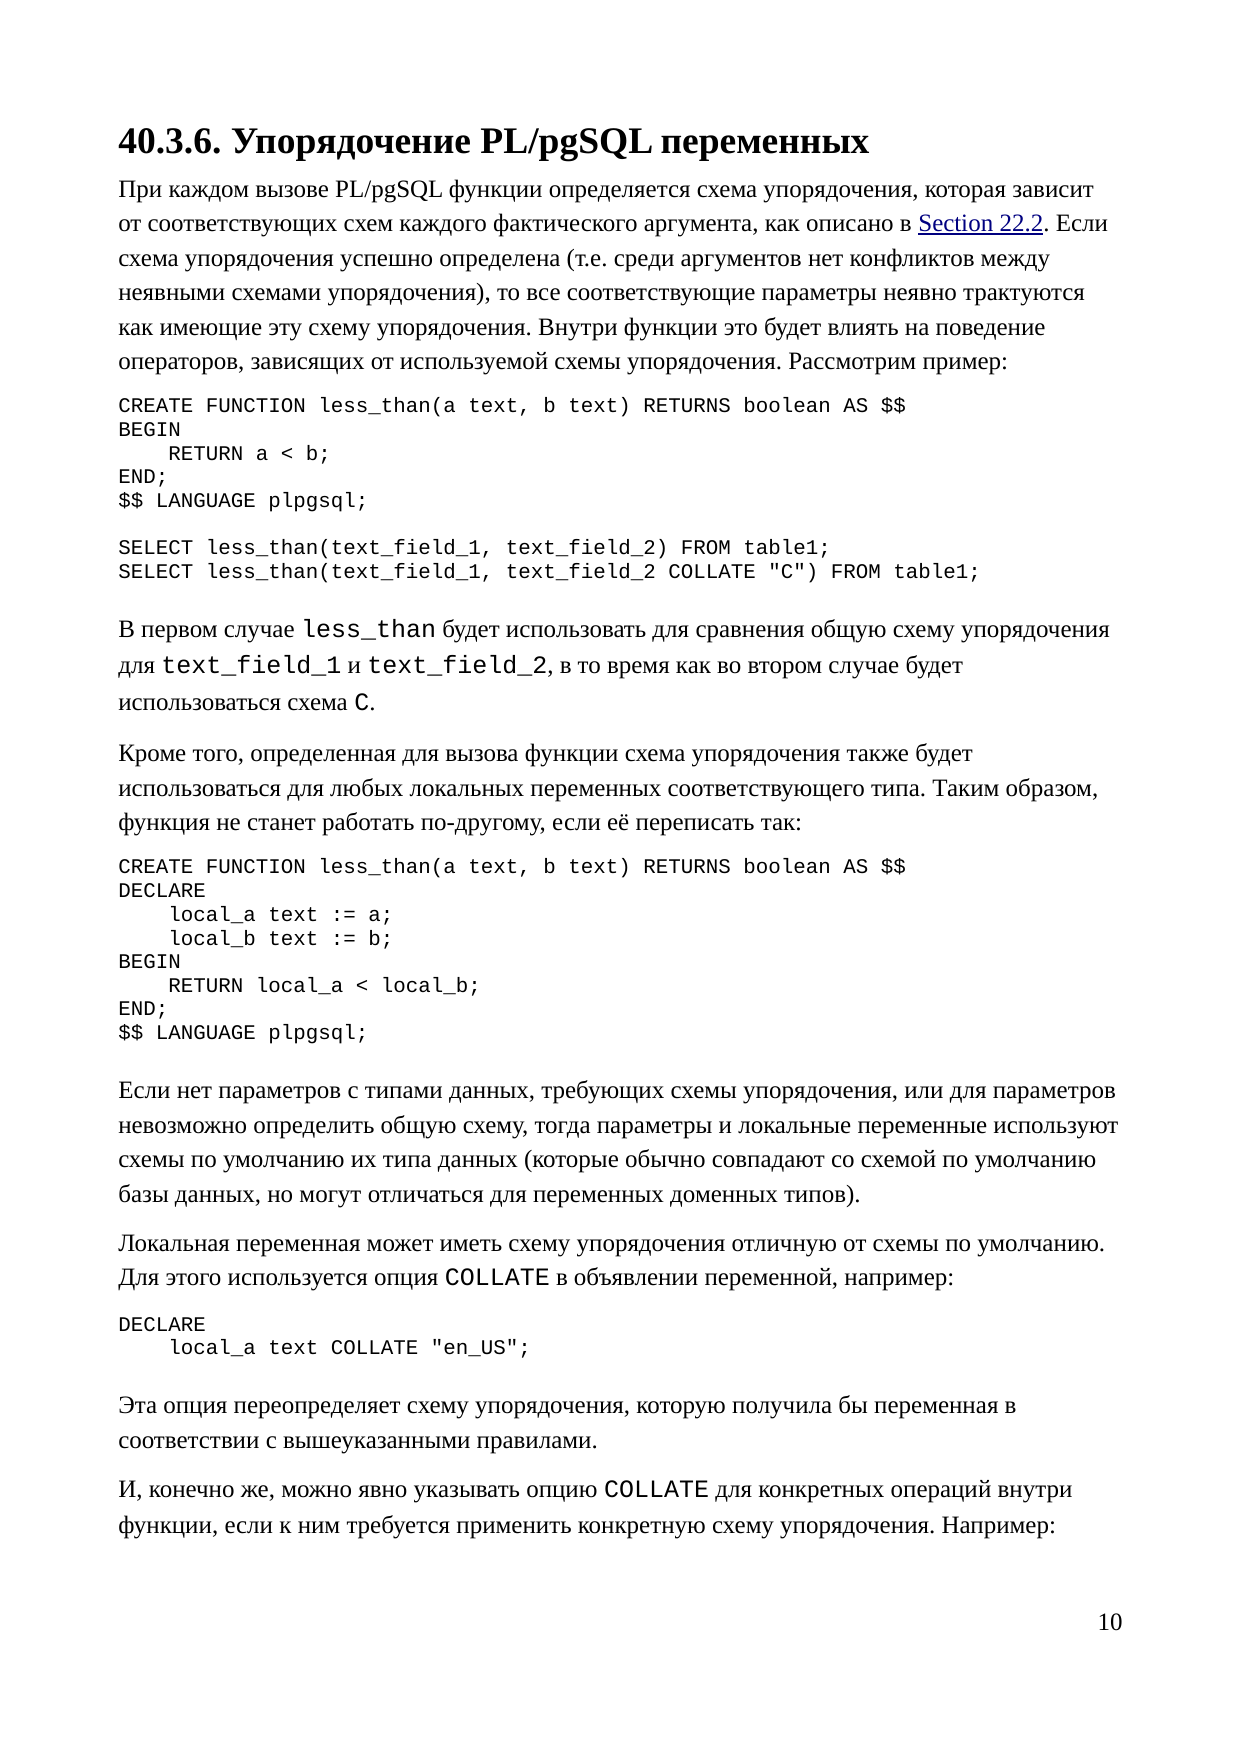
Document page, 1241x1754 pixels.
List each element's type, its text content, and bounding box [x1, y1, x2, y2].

text И, конечно же, можно явно указывать опцию COLLATE для конкретных операций внутри функции, если к ним требуется применить конкретную схему упорядочения. Например: [118, 1474, 1122, 1539]
text RETURN a < b; [118, 442, 1122, 466]
text CREATE FUNCTION less_than(a text, b text) RETURNS boolean AS $$ [118, 857, 1122, 880]
text SELECT less_than(text_field_1, text_field_2 COLLATE "C") FROM table1; [118, 561, 1122, 584]
text END; [118, 998, 1122, 1022]
text local_b text := b; [118, 927, 1122, 951]
text В первом случае less_than будет использовать для сравнения общую схему упорядочения для text_field_1 и text_field_2, в то время как во втором случае будет использоваться схема C. [118, 614, 1122, 718]
text Кроме того, определенная для вызова функции схема упорядочения также будет использоваться для любых локальных переменных соответствующего типа. Таким образом, функция не станет работать по-другому, если её переписать так: [118, 738, 1122, 836]
text Локальная переменная может иметь схему упорядочения отличную от схемы по умолчанию. Для этого используется опция COLLATE в объявлении переменной, например: [118, 1228, 1122, 1293]
text Если нет параметров с типами данных, требующих схемы упорядочения, или для параметров невозможно определить общую схему, тогда параметры и локальные переменные используют схемы по умолчанию их типа данных (которые обычно совпадают со схемой по умолчанию базы данных, но могут отличаться для переменных доменных типов). [118, 1075, 1122, 1207]
text DECLARE [118, 880, 1122, 904]
text SELECT less_than(text_field_1, text_field_2) FROM table1; [118, 537, 1122, 561]
text Эта опция переопределяет схему упорядочения, которую получила бы переменная в соответствии с вышеуказанными правилами. [118, 1391, 1122, 1454]
text DECLARE [118, 1314, 1122, 1337]
text $$ LANGUAGE plpgsql; [118, 490, 1122, 513]
text BEGIN [118, 419, 1122, 442]
text BEGIN [118, 951, 1122, 975]
text CREATE FUNCTION less_than(a text, b text) RETURNS boolean AS $$ [118, 395, 1122, 419]
text END; [118, 466, 1122, 490]
text local_a text COLLATE "en_US"; [118, 1337, 1122, 1361]
text $$ LANGUAGE plpgsql; [118, 1022, 1122, 1046]
text local_a text := a; [118, 904, 1122, 927]
text RETURN local_a < local_b; [118, 975, 1122, 998]
text При каждом вызове PL/pgSQL функции определяется схема упорядочения, которая зависит от соответствующих схем каждого фактического аргумента, как описано в Section 22.2. Если схема упорядочения успешно определена (т.е. среди аргументов нет конфликтов между неявными схемами упорядочения), то все соответствующие параметры неявно трактуются как имеющие эту схему упорядочения. Внутри функции это будет влиять на поведение операторов, зависящих от используемой схемы упорядочения. Рассмотрим пример: [118, 174, 1122, 375]
subtitle 40.3.6. Упорядочение PL/pgSQL переменных [118, 118, 1122, 161]
